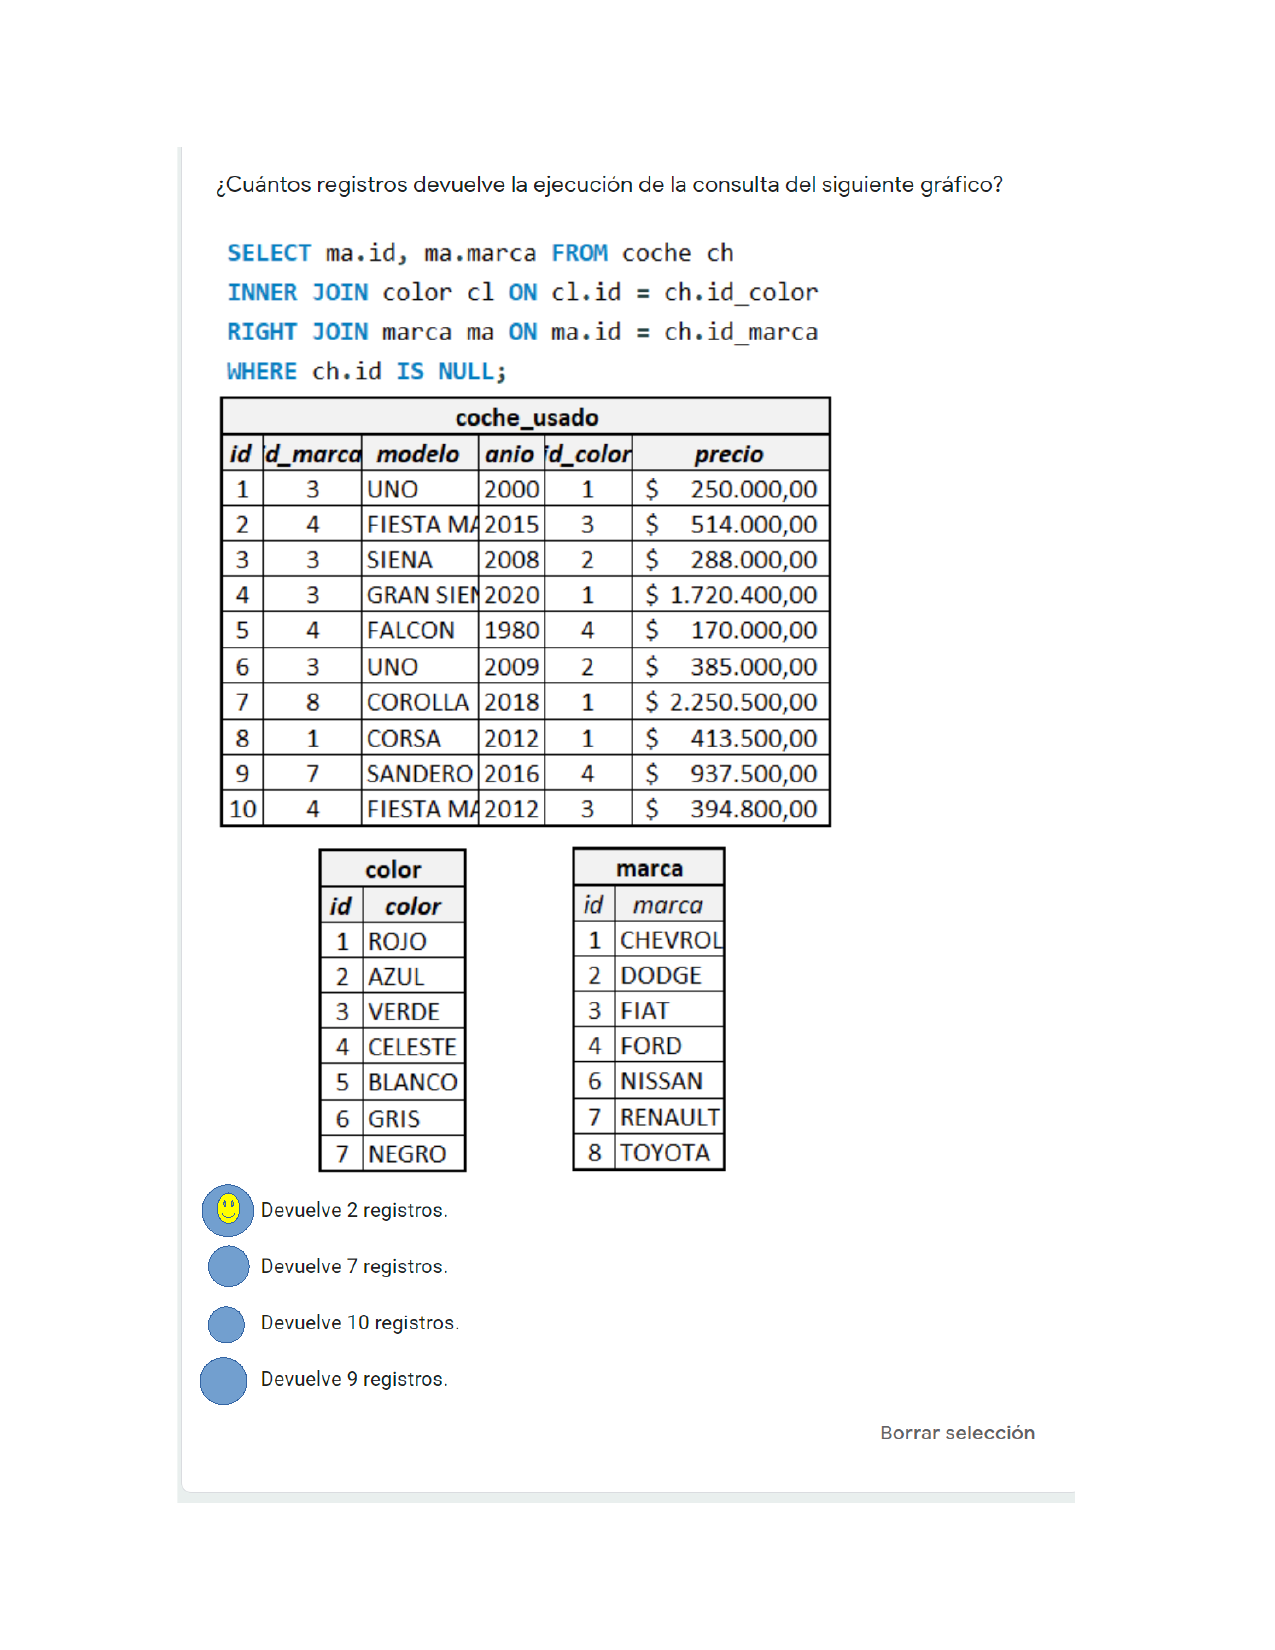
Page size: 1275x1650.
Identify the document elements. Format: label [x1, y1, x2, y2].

picture [177, 147, 1075, 1503]
